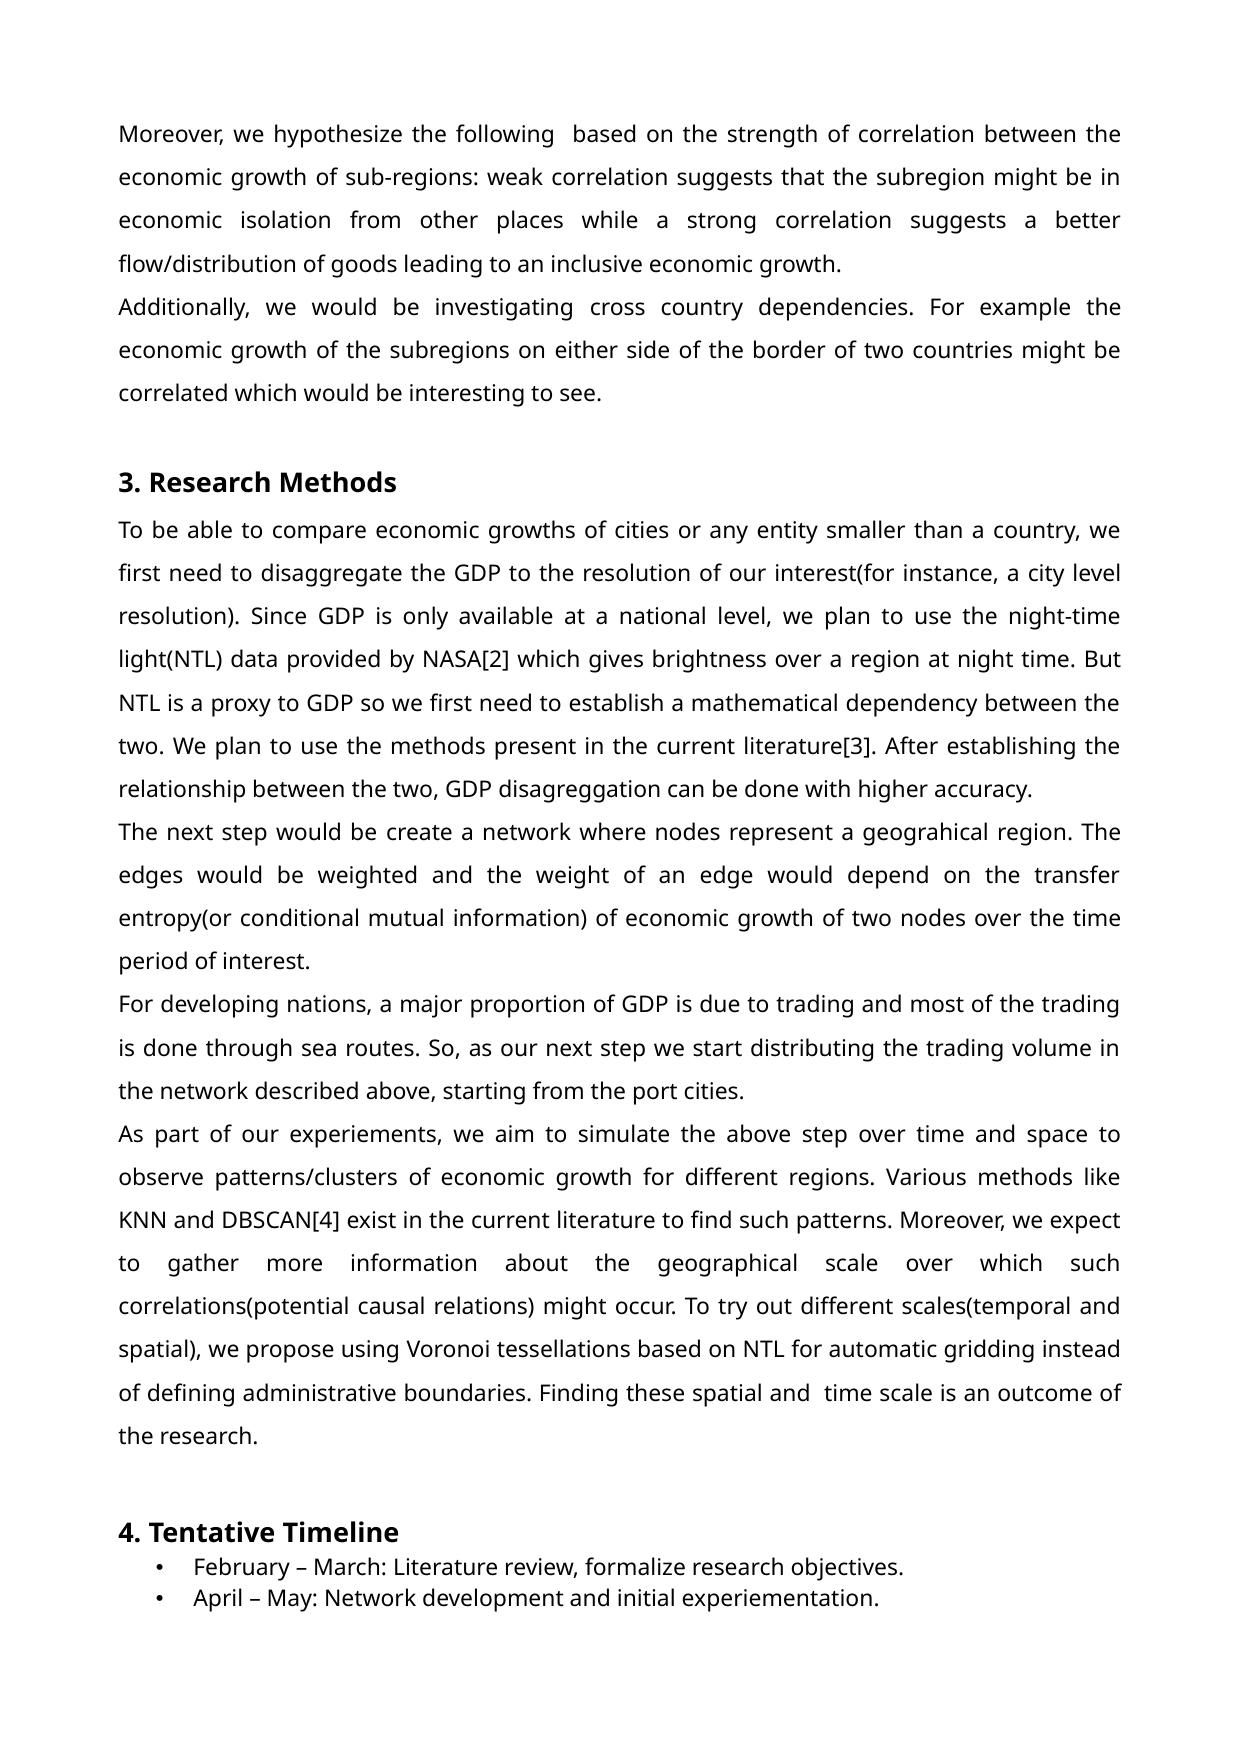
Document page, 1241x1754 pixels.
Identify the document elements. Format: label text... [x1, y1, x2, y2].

text For developing nations, a major proportion of GDP is due to trading and most of the trading is done through sea routes. So, as our next step we start distributing the trading volume in the network described above, starting from the port cities. [118, 988, 1122, 1106]
text To be able to compare economic growths of cities or any entity smaller than a country, we first need to disaggregate the GDP to the resolution of our interest(for instance, a city level resolution). Since GDP is only available at a national level, we plan to use the night-time light(NTL) data provided by NASA[2] which gives brightness over a region at night time. But NTL is a proxy to GDP so we first need to establish a mathematical dependency between the two. We plan to use the methods present in the current literature[3]. After establishing the relationship between the two, GDP disagreggation can be done with higher accuracy. [118, 514, 1122, 804]
text Additionally, we would be investigating cross country dependencies. For example the economic growth of the subregions on either side of the border of two countries might be correlated which would be interesting to see. [118, 291, 1122, 408]
text 4. Tentative Timeline [118, 1513, 1122, 1550]
text 3. Research Methods [118, 463, 1122, 500]
text Moreover, we hypothesize the following based on the strength of correlation between the economic growth of sub-regions: weak correlation suggests that the subregion might be in economic isolation from other places while a strong correlation suggests a better flow/distribution of goods leading to an inclusive economic growth. [118, 118, 1122, 279]
list April – May: Network development and initial experiementation. [156, 1582, 1122, 1613]
text The next step would be create a network where nodes represent a geograhical region. The edges would be weighted and the weight of an edge would depend on the transfer entropy(or conditional mutual information) of economic growth of two nodes over the time period of interest. [118, 816, 1122, 976]
list February – March: Literature review, formalize research objectives. [156, 1550, 1122, 1582]
text As part of our experiements, we aim to simulate the above step over time and space to observe patterns/clusters of economic growth for different regions. Various methods like KNN and DBSCAN[4] exist in the current literature to find such patterns. Moreover, we expect to gather more information about the geographical scale over which such correlations(potential causal relations) might occur. To try out different scales(temporal and spatial), we propose using Voronoi tessellations based on NTL for automatic gridding instead of defining administrative boundaries. Finding these spatial and time scale is an outcome of the research. [118, 1118, 1122, 1451]
